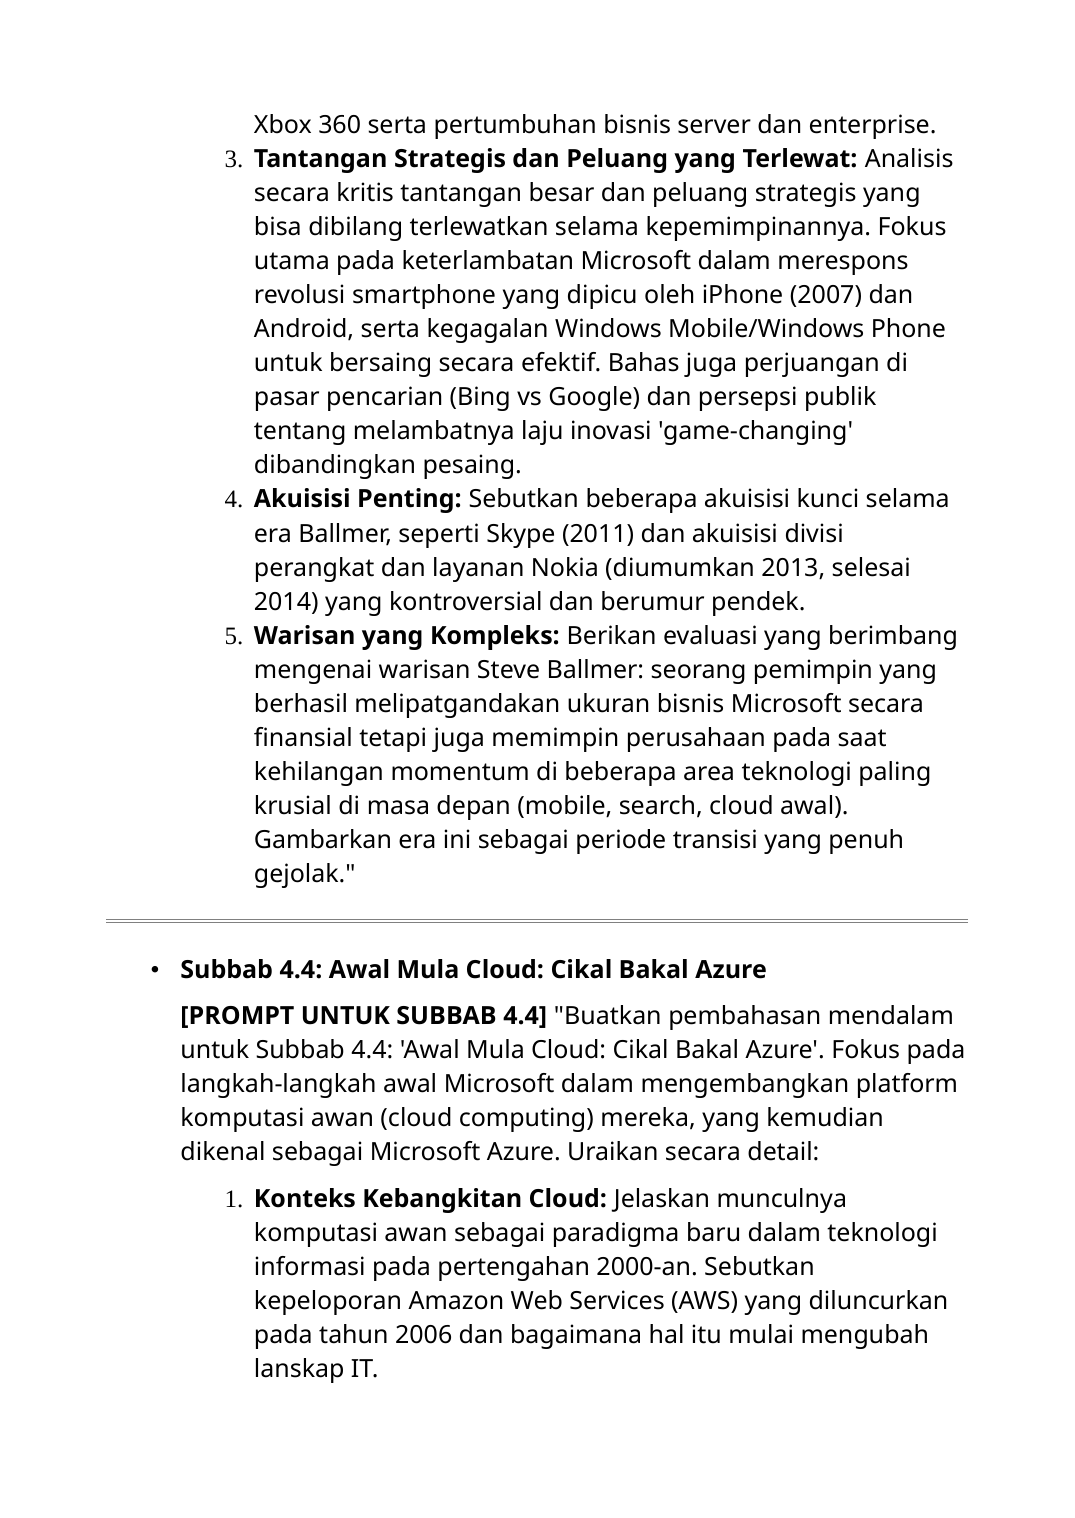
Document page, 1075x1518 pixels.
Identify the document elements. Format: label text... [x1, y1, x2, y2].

list [PROMPT UNTUK SUBBAB 4.4] "Buatkan pembahasan mendalam untuk Subbab 4.4: 'Awal Mula Cloud: Cikal Bakal Azure'. Fokus pada langkah-langkah awal Microsoft dalam mengembangkan platform komputasi awan (cloud computing) mereka, yang kemudian dikenal sebagai Microsoft Azure. Uraikan secara detail: [151, 998, 968, 1168]
list Xbox 360 serta pertumbuhan bisnis server dan enterprise. [224, 106, 968, 141]
list Warisan yang Kompleks: Berikan evaluasi yang berimbang mengenai warisan Steve Ballmer: seorang pemimpin yang berhasil melipatgandakan ukuran bisnis Microsoft secara finansial tetapi juga memimpin perusahaan pada saat kehilangan momentum di beberapa area teknologi paling krusial di masa depan (mobile, search, cloud awal). Gambarkan era ini sebagai periode transisi yang penuh gejolak." [224, 617, 968, 890]
list Subbab 4.4: Awal Mula Cloud: Cikal Bakal Azure [151, 951, 968, 985]
list Konteks Kebangkitan Cloud: Jelaskan munculnya komputasi awan sebagai paradigma baru dalam teknologi informasi pada pertengahan 2000-an. Sebutkan kepeloporan Amazon Web Services (AWS) yang diluncurkan pada tahun 2006 dan bagaimana hal itu mulai mengubah lanskap IT. [224, 1181, 968, 1385]
list Akuisisi Penting: Sebutkan beberapa akuisisi kunci selama era Ballmer, seperti Skype (2011) dan akuisisi divisi perangkat dan layanan Nokia (diumumkan 2013, selesai 2014) yang kontroversial dan berumur pendek. [224, 481, 968, 617]
list Tantangan Strategis dan Peluang yang Terlewat: Analisis secara kritis tantangan besar dan peluang strategis yang bisa dibilang terlewatkan selama kepemimpinannya. Fokus utama pada keterlambatan Microsoft dalam merespons revolusi smartphone yang dipicu oleh iPhone (2007) dan Android, serta kegagalan Windows Mobile/Windows Phone untuk bersaing secara efektif. Bahas juga perjuangan di pasar pencarian (Bing vs Google) dan persepsi publik tentang melambatnya laju inovasi 'game-changing' dibandingkan pesaing. [224, 141, 968, 481]
